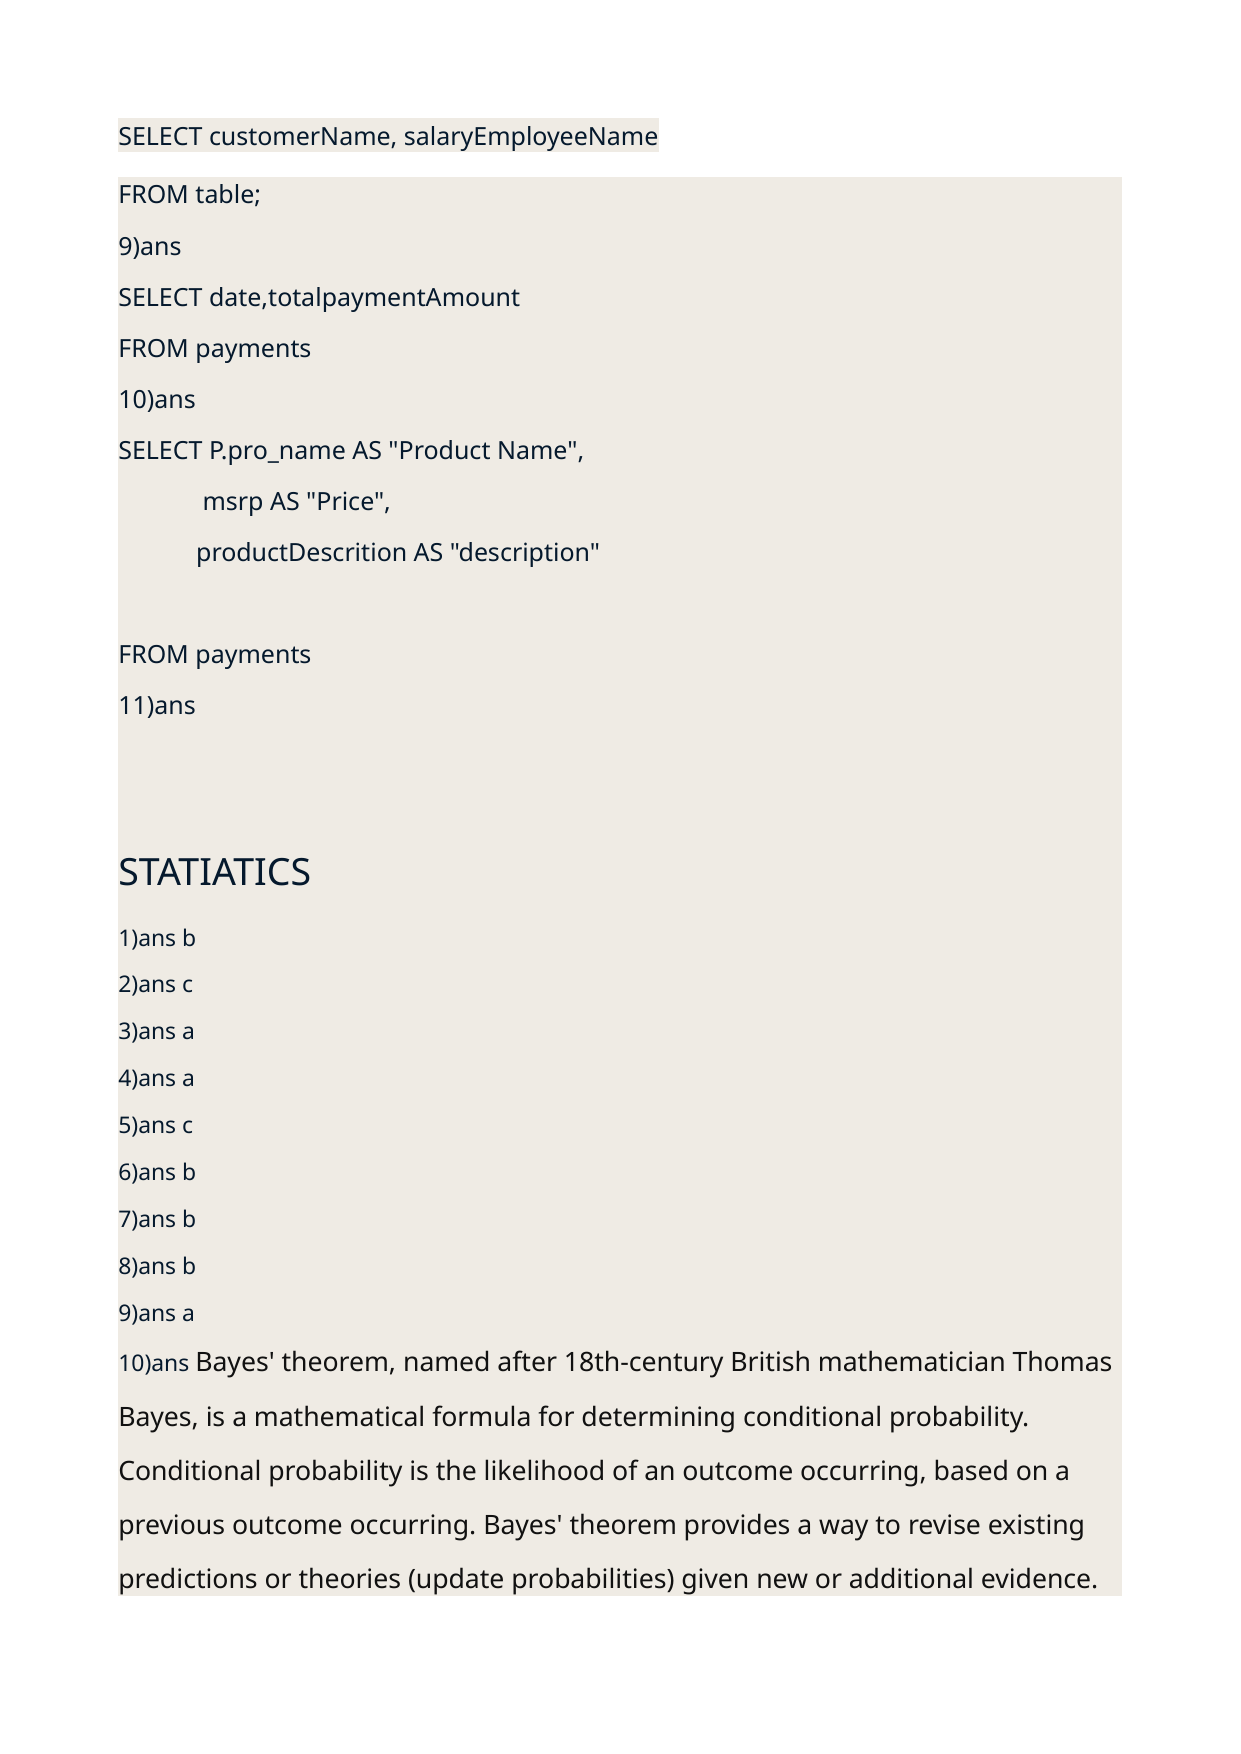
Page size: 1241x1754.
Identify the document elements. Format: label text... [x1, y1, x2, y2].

text productDescrition AS "description" [118, 534, 1122, 568]
text FROM table; [118, 177, 1122, 211]
text 3)ans a [118, 1015, 1122, 1046]
text SELECT customerName, salaryEmployeeName [118, 118, 1122, 152]
text 5)ans c [118, 1109, 1122, 1140]
text 11)ans [118, 688, 1122, 722]
text 10)ans Bayes' theorem, named after 18th-century British mathematician Thomas Bayes, is a mathematical formula for determining conditional probability. Conditional probability is the likelihood of an outcome occurring, based on a previous outcome occurring. Bayes' theorem provides a way to revise existing predictions or theories (update probabilities) given new or additional evidence. [118, 1343, 1122, 1596]
text SELECT P.pro_name AS "Product Name", [118, 432, 1122, 466]
text 4)ans a [118, 1062, 1122, 1093]
text 9)ans [118, 228, 1122, 262]
text 6)ans b [118, 1156, 1122, 1187]
text FROM payments [118, 330, 1122, 364]
text 2)ans c [118, 968, 1122, 999]
text 9)ans a [118, 1296, 1122, 1328]
text 1)ans b [118, 921, 1122, 953]
text FROM payments [118, 637, 1122, 671]
text SELECT date,totalpaymentAmount [118, 279, 1122, 313]
text msrp AS "Price", [118, 483, 1122, 517]
text 8)ans b [118, 1249, 1122, 1281]
text 7)ans b [118, 1203, 1122, 1234]
text 10)ans [118, 381, 1122, 415]
text STATIATICS [118, 845, 1122, 896]
